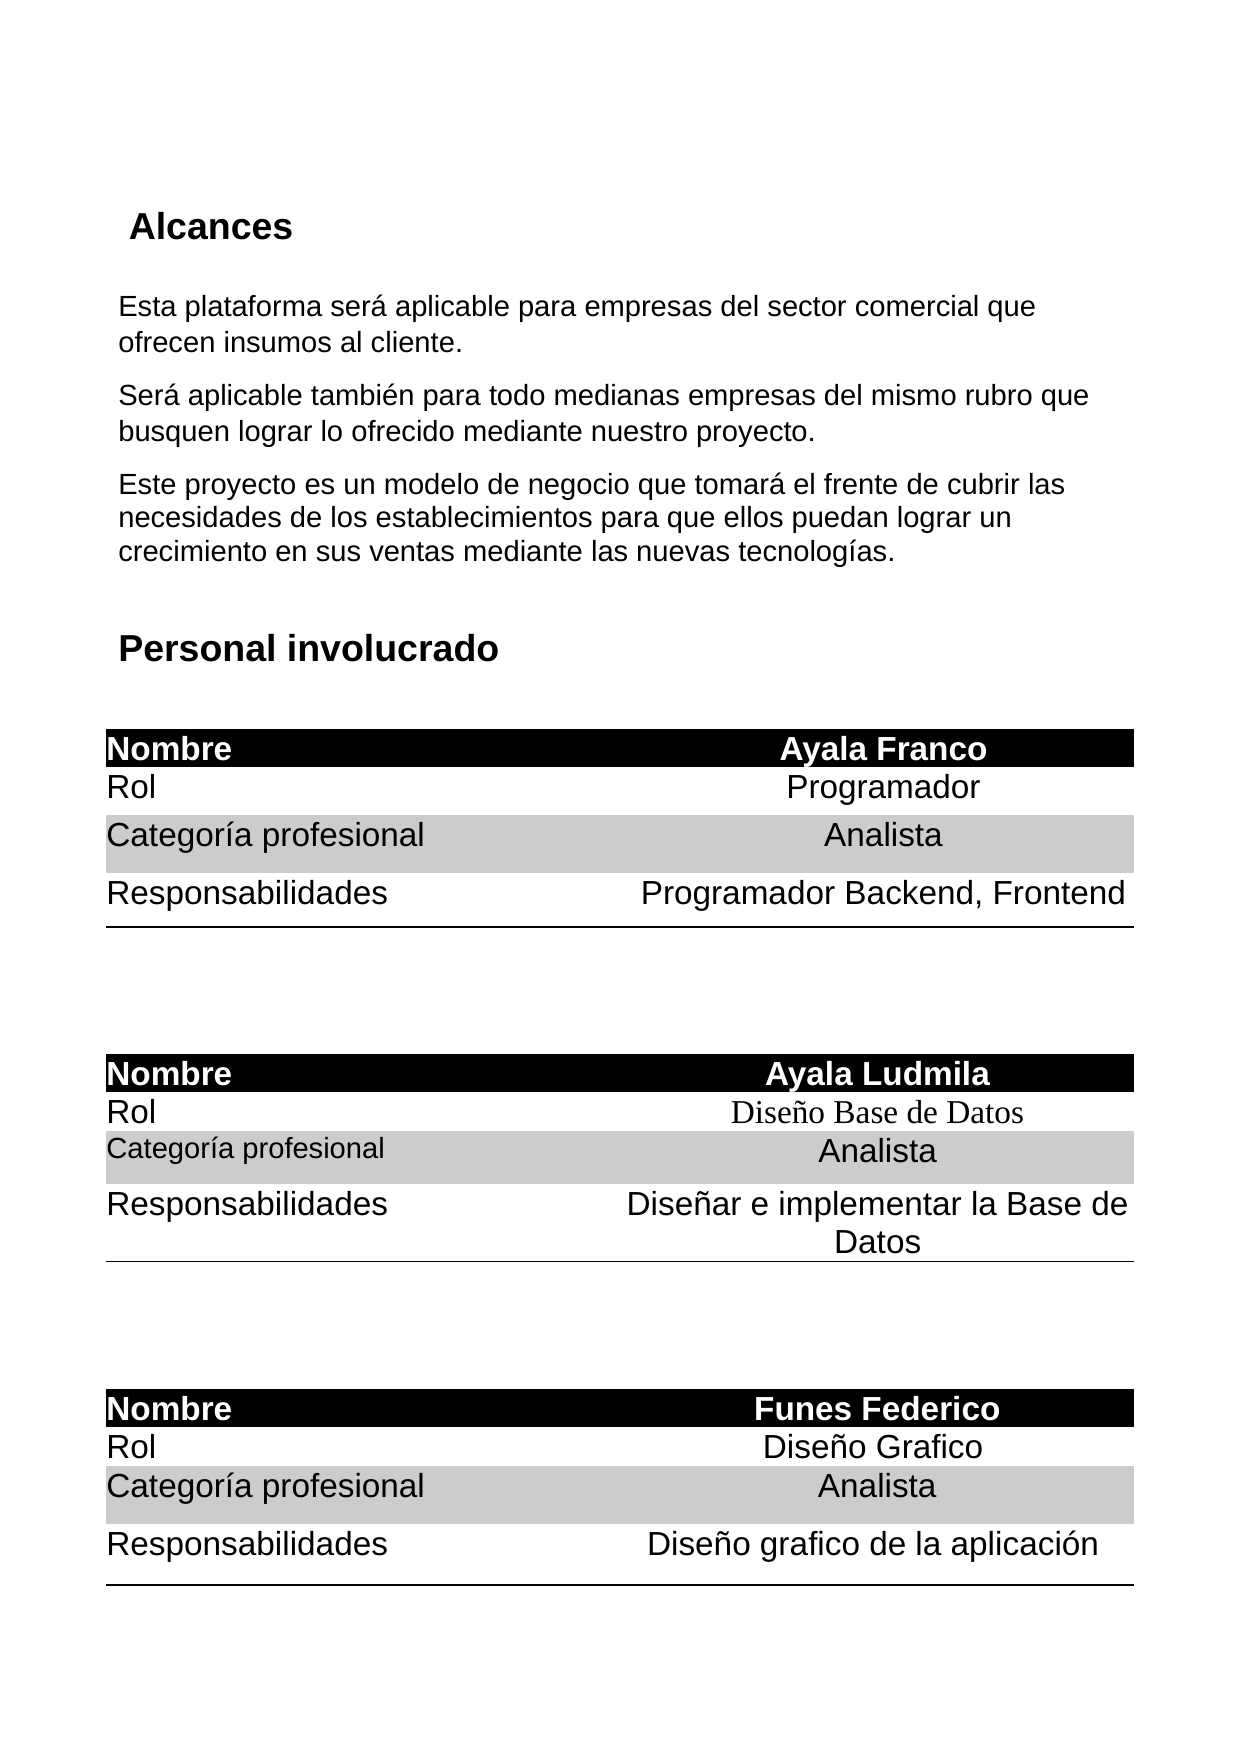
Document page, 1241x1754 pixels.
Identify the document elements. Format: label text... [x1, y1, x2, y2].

subtitle Personal involucrado [118, 626, 1122, 669]
table_header Ayala Franco [633, 729, 1134, 767]
text Será aplicable también para todo medianas empresas del mismo rubro que busquen lograr lo ofrecido mediante nuestro proyecto. [118, 378, 1122, 447]
table_cell Programador Backend, Frontend [633, 873, 1134, 926]
table_header Ayala Ludmila [620, 1054, 1134, 1092]
table_cell Rol [106, 1093, 620, 1131]
table_cell Categoría profesional [106, 1131, 620, 1184]
table_header Nombre [106, 729, 633, 767]
table_cell Diseño Grafico [620, 1427, 1134, 1466]
text Esta plataforma será aplicable para empresas del sector comercial que ofrecen insumos al cliente. [118, 289, 1122, 358]
table_cell Responsabilidades [106, 1184, 620, 1261]
table_cell Rol [106, 1427, 620, 1466]
table_cell Analista [620, 1466, 1134, 1524]
table_header Nombre [106, 1389, 620, 1427]
table_cell Analista [633, 815, 1134, 873]
text Este proyecto es un modelo de negocio que tomará el frente de cubrir las necesidades de los establecimientos para que ellos puedan lograr un crecimiento en sus ventas mediante las nuevas tecnologías. [118, 467, 1122, 567]
table_cell Responsabilidades [106, 873, 633, 926]
table_header Funes Federico [620, 1389, 1134, 1427]
table_cell Diseño Base de Datos [620, 1093, 1134, 1131]
table_cell Programador [633, 768, 1134, 815]
subtitle Alcances [118, 118, 1122, 247]
table_header Nombre [106, 1054, 620, 1092]
table_cell Diseñar e implementar la Base de Datos [620, 1184, 1134, 1261]
table_cell Analista [620, 1131, 1134, 1184]
table_cell Categoría profesional [106, 1466, 620, 1524]
table_cell Responsabilidades [106, 1524, 620, 1584]
table_cell Rol [106, 768, 633, 815]
table_cell Diseño grafico de la aplicación [620, 1524, 1134, 1584]
table_cell Categoría profesional [106, 815, 633, 873]
